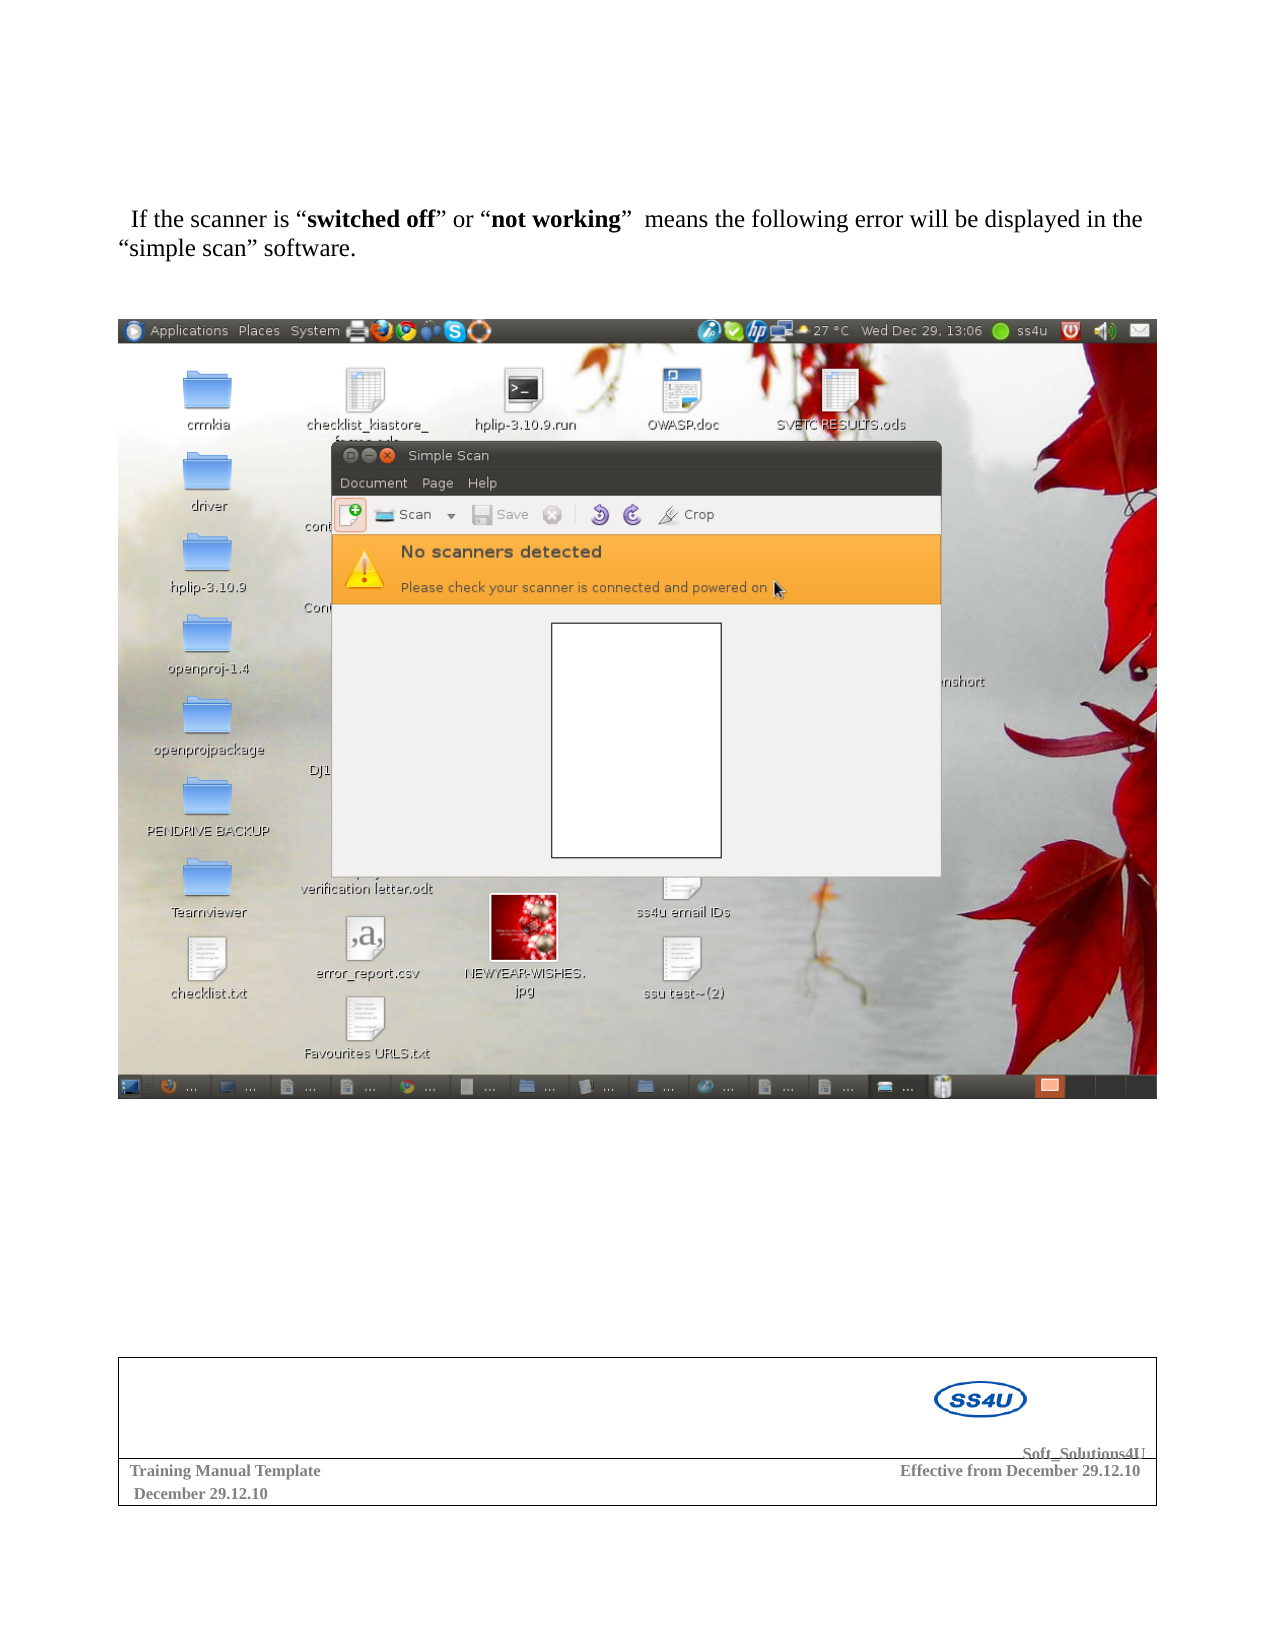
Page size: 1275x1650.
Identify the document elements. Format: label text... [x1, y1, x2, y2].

picture [118, 319, 1157, 1099]
text If the scanner is “switched off” or “not working” means the following error will be displayed in the “simple scan” software. [118, 204, 1157, 262]
table_header Soft_Solutions4U Quality System Procedure [119, 1358, 1156, 1458]
picture [925, 1379, 1117, 1418]
table_cell Training Manual Template Effective from December 29.12.10 December 29.12.10 [119, 1459, 1156, 1505]
